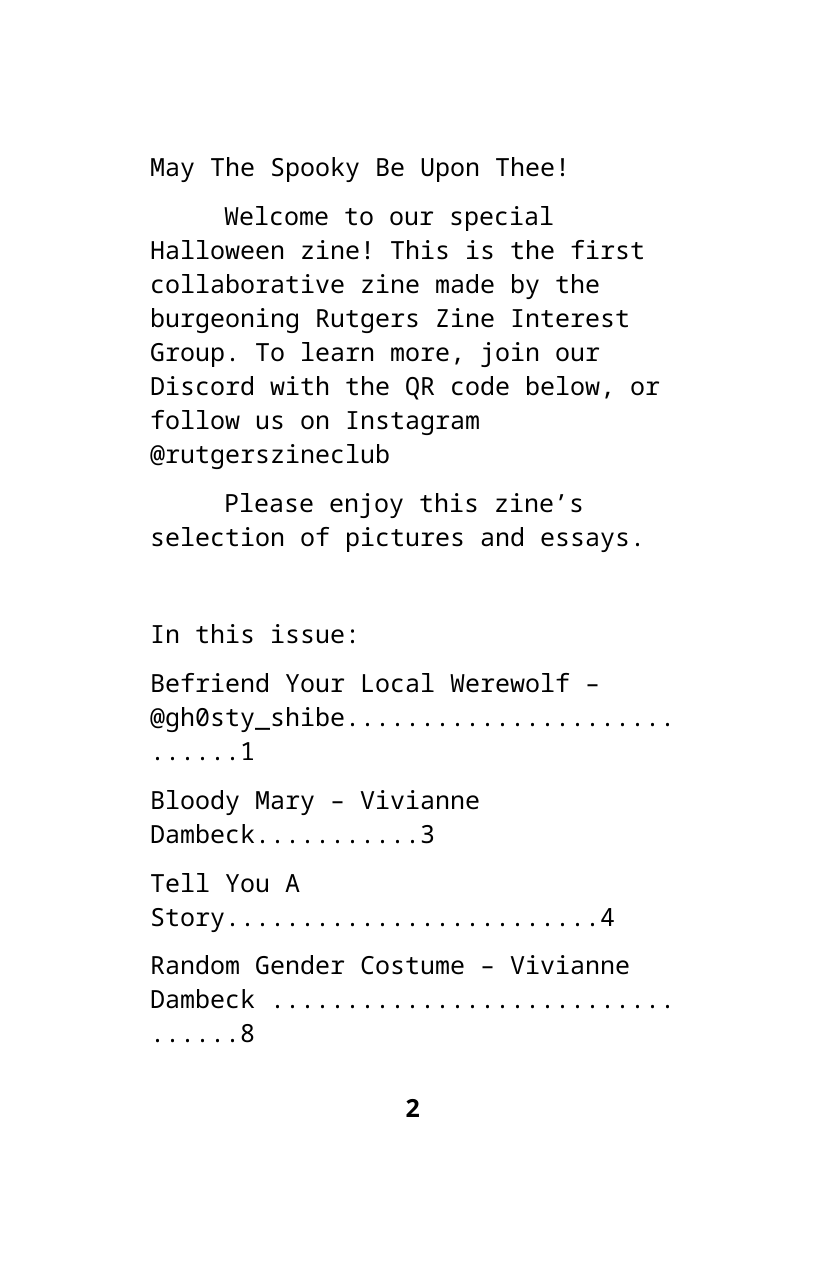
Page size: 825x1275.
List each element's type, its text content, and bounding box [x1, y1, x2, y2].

text Bloody Mary – Vivianne Dambeck...........3 [150, 782, 675, 851]
text Welcome to our special Halloween zine! This is the first collaborative zine made by the burgeoning Rutgers Zine Interest Group. To learn more, join our Discord with the QR code below, or follow us on Instagram @rutgerszineclub [150, 199, 675, 471]
text Befriend Your Local Werewolf – @gh0sty_shibe............................1 [150, 666, 675, 768]
text In this issue: [150, 617, 675, 651]
text May The Spooky Be Upon Thee! [150, 150, 675, 184]
text Tell You A Story.........................4 [150, 865, 675, 933]
text Please enjoy this zine’s selection of pictures and essays. [150, 486, 675, 554]
text Random Gender Costume – Vivianne Dambeck .................................8 [150, 948, 675, 1050]
